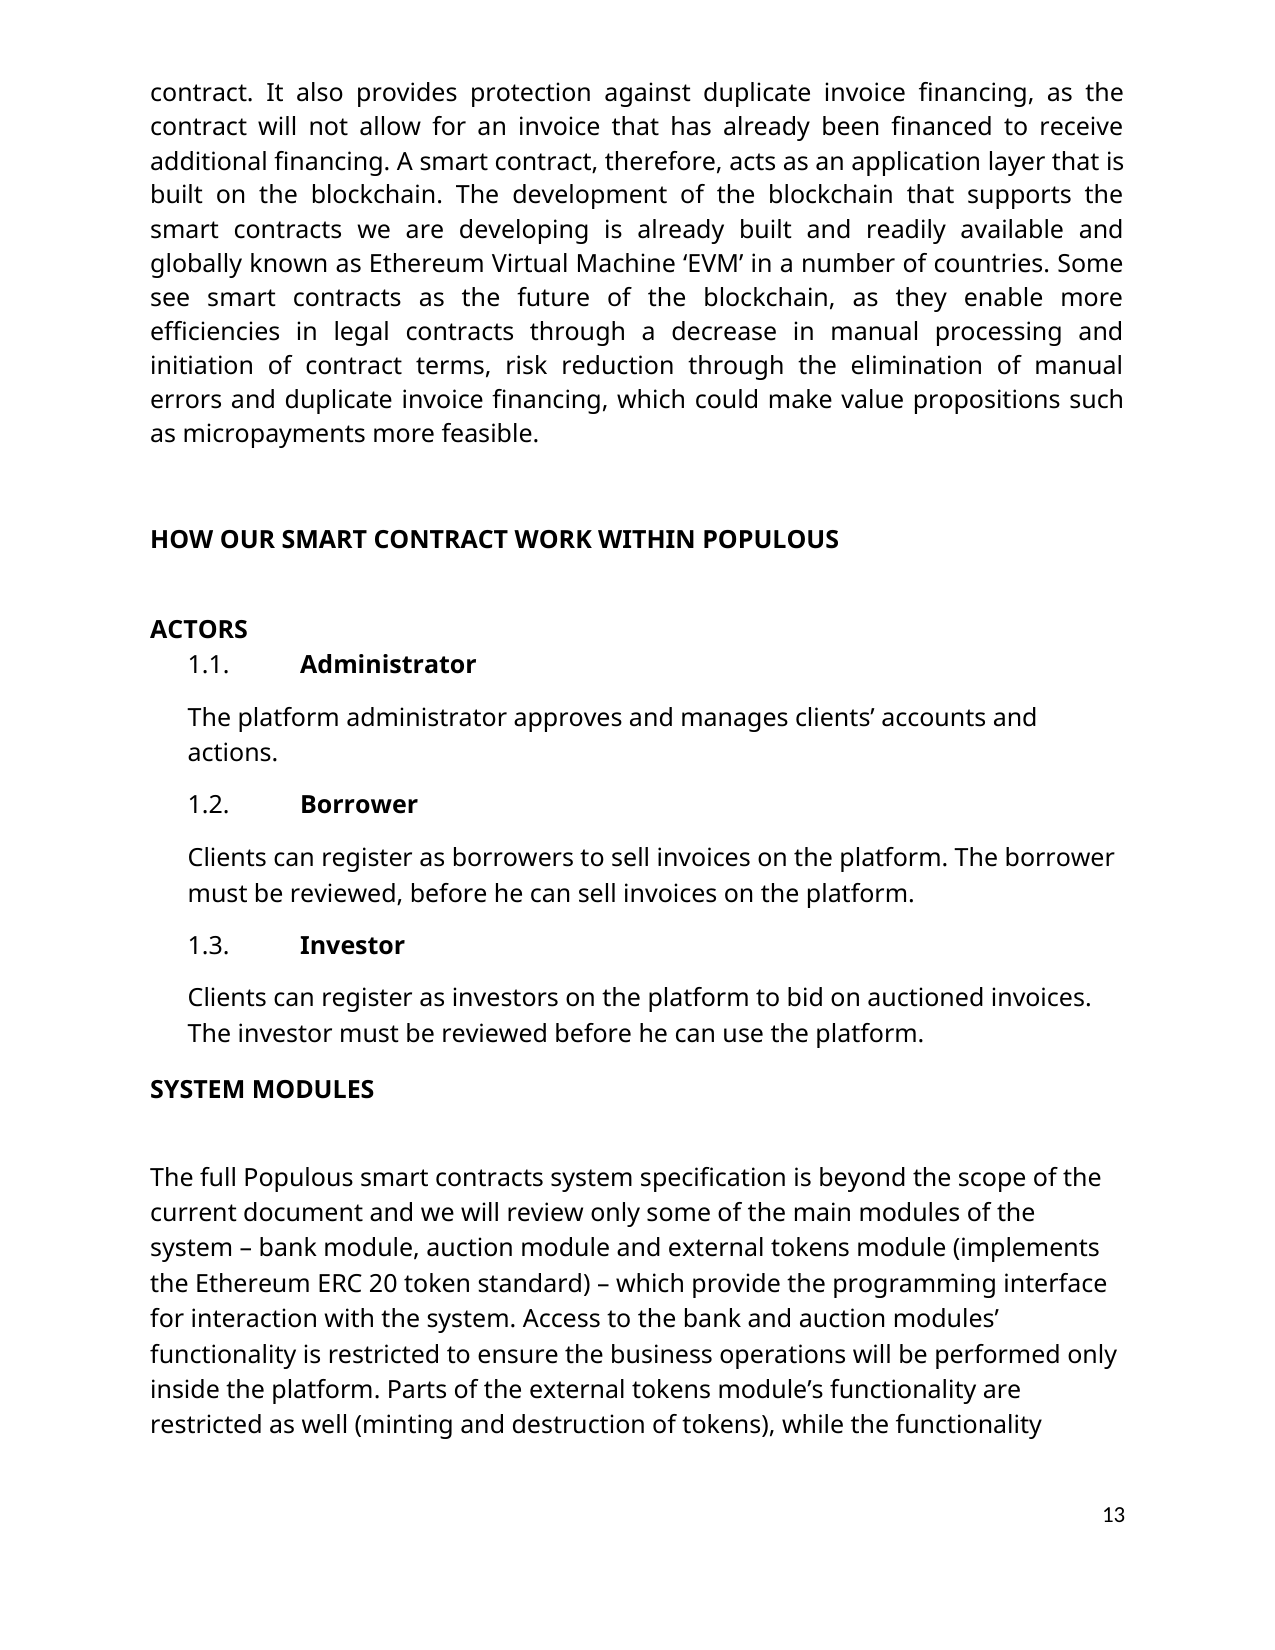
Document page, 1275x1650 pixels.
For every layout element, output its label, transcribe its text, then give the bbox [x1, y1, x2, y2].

subtitle SYSTEM MODULES [150, 1072, 1125, 1106]
text Clients can register as investors on the platform to bid on auctioned invoices. The investor must be reviewed before he can use the platform. [187, 980, 1125, 1049]
text Clients can register as borrowers to sell invoices on the platform. The borrower must be reviewed, before he can sell invoices on the platform. [187, 840, 1125, 909]
list Borrower [187, 787, 1125, 821]
subtitle ACTORS [150, 612, 1125, 646]
text The platform administrator approves and manages clients’ accounts and actions. [187, 700, 1125, 769]
text contract. It also provides protection against duplicate invoice financing, as the contract will not allow for an invoice that has already been financed to receive additional financing. A smart contract, therefore, acts as an application layer that is built on the blockchain. The development of the blockchain that supports the smart contracts we are developing is already built and readily available and globally known as Ethereum Virtual Machine ‘EVM’ in a number of countries. Some see smart contracts as the future of the blockchain, as they enable more efficiencies in legal contracts through a decrease in manual processing and initiation of contract terms, risk reduction through the elimination of manual errors and duplicate invoice financing, which could make value propositions such as micropayments more feasible. [150, 75, 1125, 450]
subtitle HOW OUR SMART CONTRACT WORK WITHIN POPULOUS [150, 521, 1125, 555]
list Administrator [187, 647, 1125, 681]
list Investor [187, 927, 1125, 961]
text The full Populous smart contracts system specification is beyond the scope of the current document and we will review only some of the main modules of the system – bank module, auction module and external tokens module (implements the Ethereum ERC 20 token standard) – which provide the programming interface for interaction with the system. Access to the bank and auction modules’ functionality is restricted to ensure the business operations will be performed only inside the platform. Parts of the external tokens module’s functionality are restricted as well (minting and destruction of tokens), while the functionality [150, 1159, 1125, 1441]
